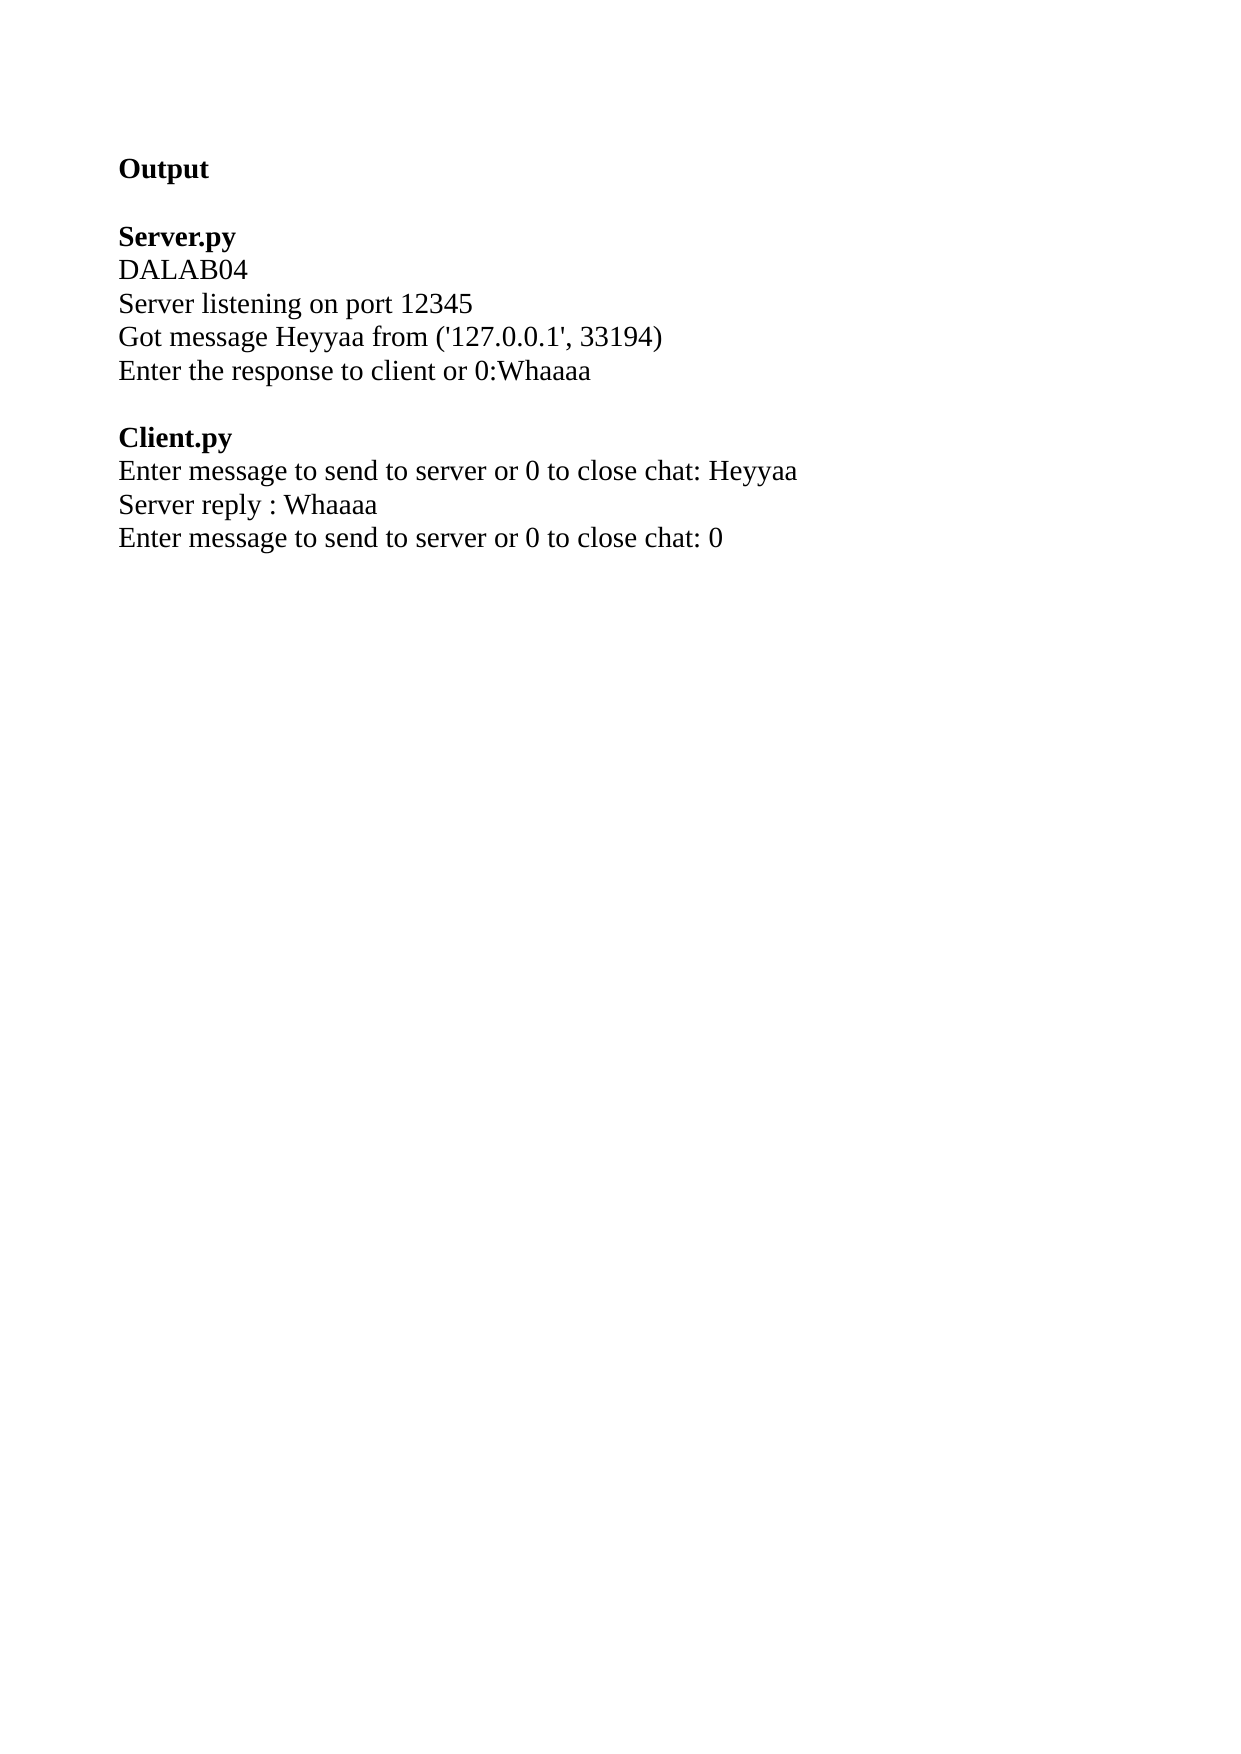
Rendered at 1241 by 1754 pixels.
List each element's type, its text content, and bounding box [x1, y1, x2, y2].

text Server.py [118, 219, 1122, 252]
text Output [118, 152, 1122, 185]
text Enter message to send to server or 0 to close chat: 0 [118, 521, 1122, 554]
text DALAB04 [118, 252, 1122, 286]
text Enter message to send to server or 0 to close chat: Heyyaa [118, 453, 1122, 487]
text Server listening on port 12345 [118, 286, 1122, 319]
text Enter the response to client or 0:Whaaaa [118, 353, 1122, 386]
text Client.py [118, 420, 1122, 453]
text Server reply : Whaaaa [118, 487, 1122, 521]
text Got message Heyyaa from ('127.0.0.1', 33194) [118, 319, 1122, 353]
